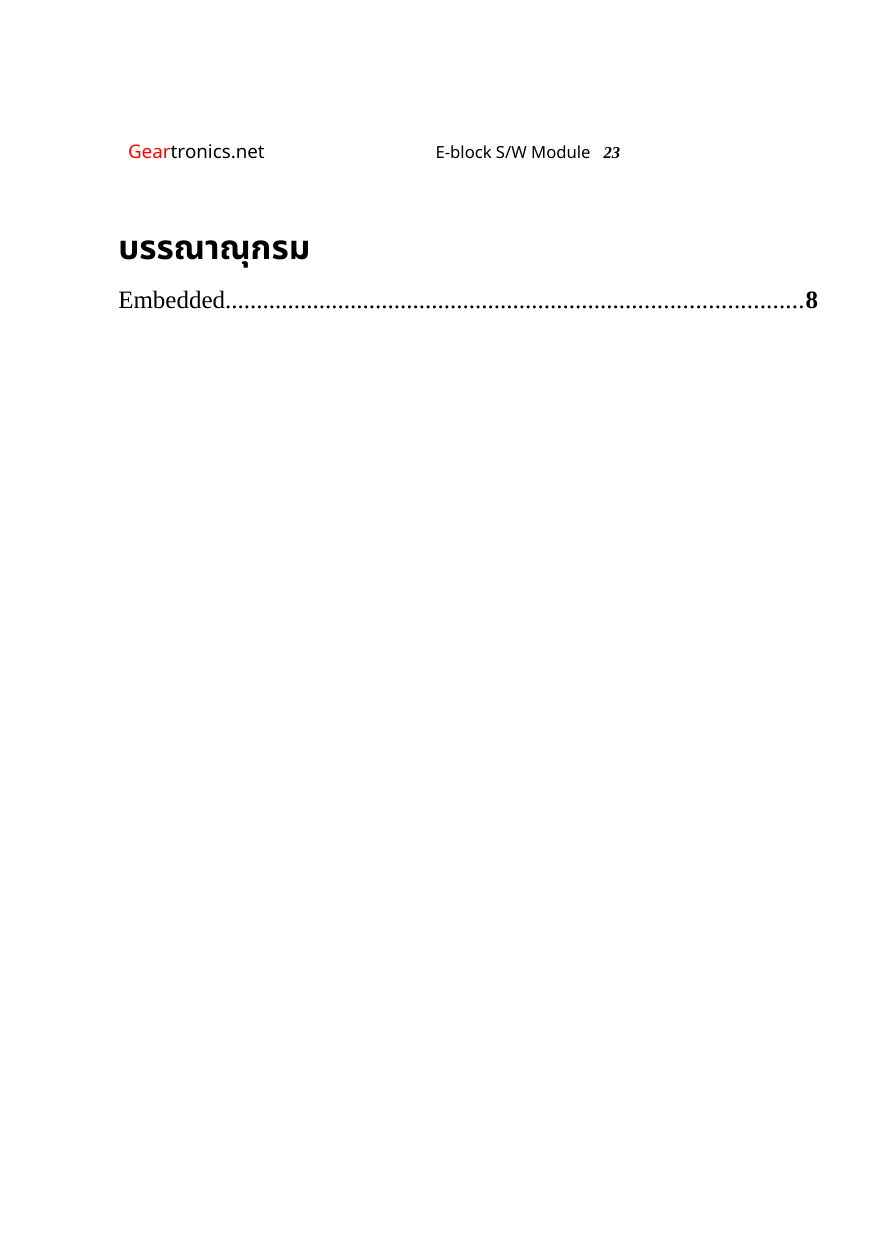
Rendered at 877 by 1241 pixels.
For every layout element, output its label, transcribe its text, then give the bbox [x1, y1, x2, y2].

text Embedded 8 [118, 287, 818, 314]
subtitle บรรณาณุกรม [118, 224, 818, 274]
